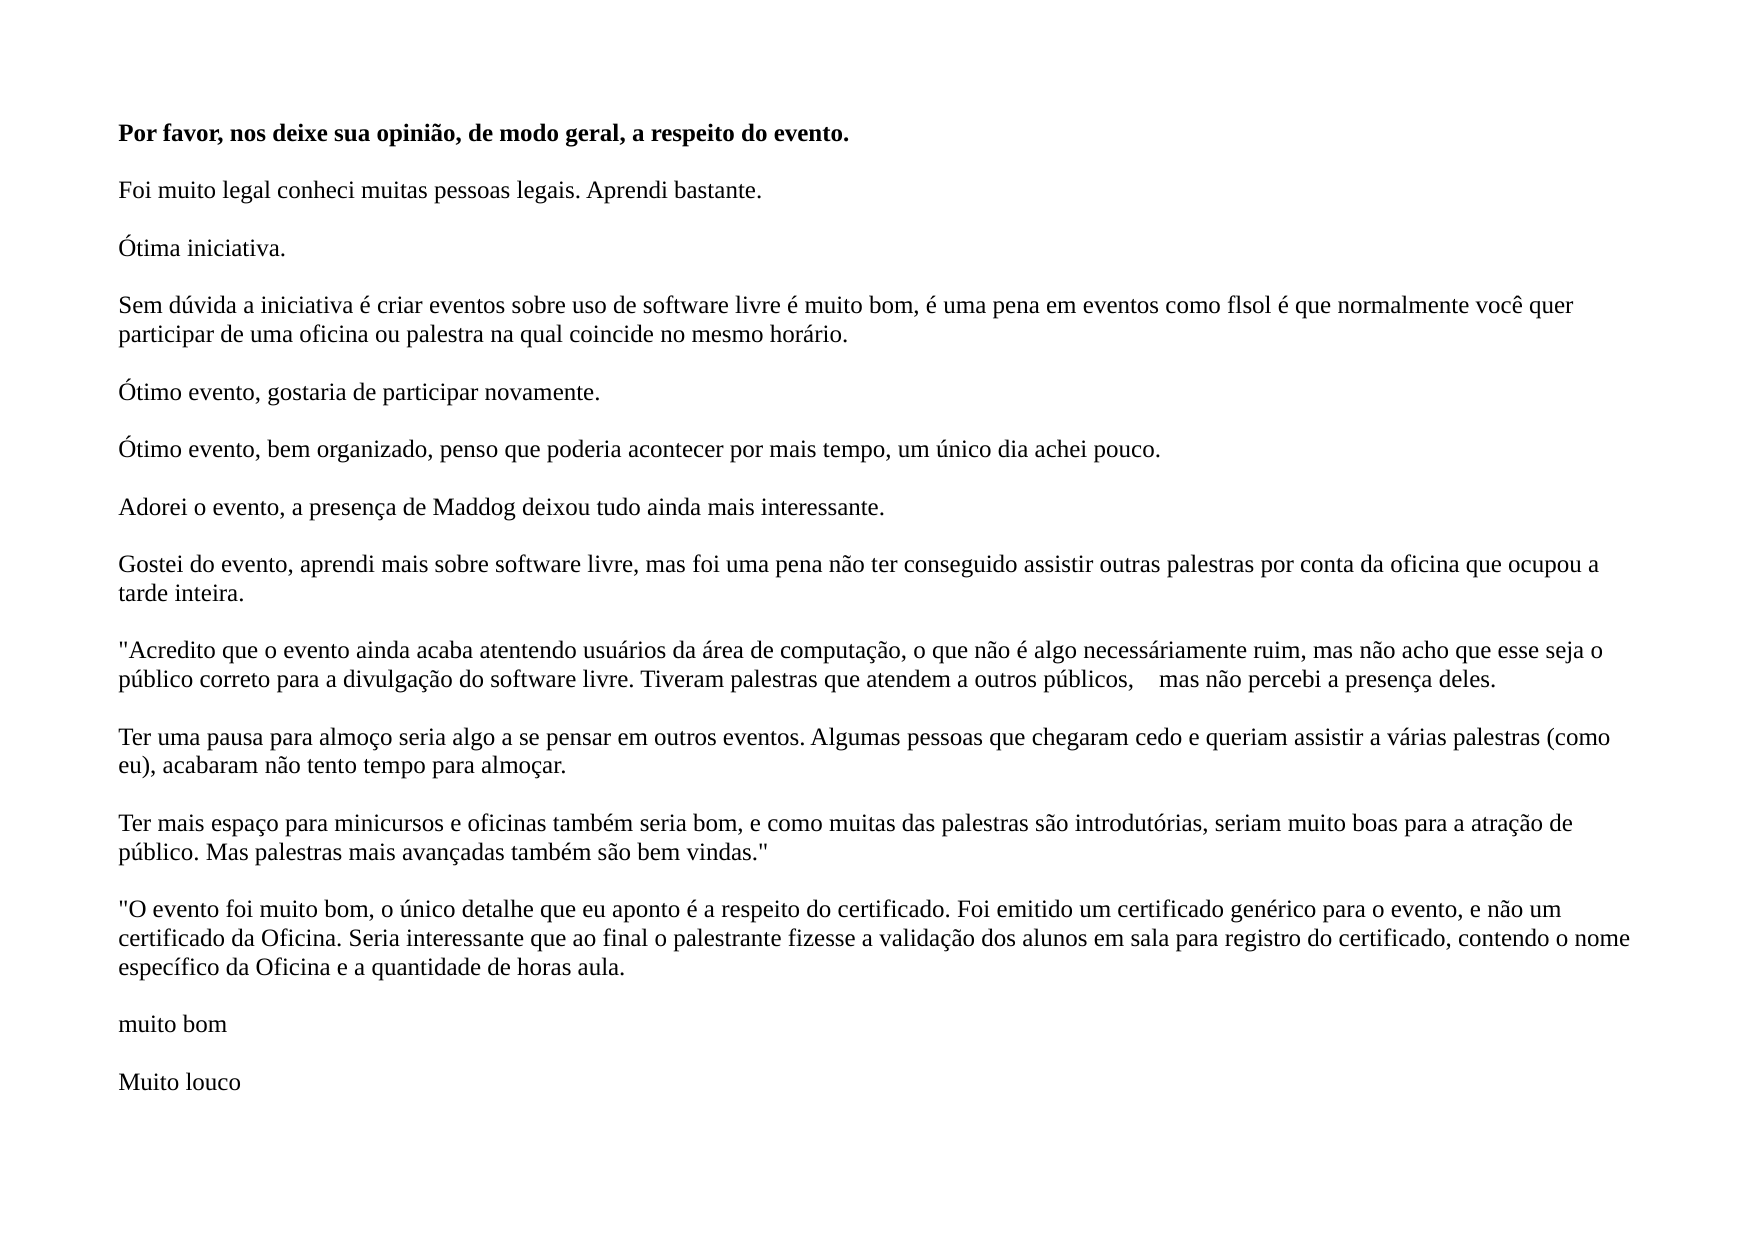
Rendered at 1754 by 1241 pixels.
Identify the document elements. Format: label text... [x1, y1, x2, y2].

text Por favor, nos deixe sua opinião, de modo geral, a respeito do evento. [118, 118, 1636, 147]
text Sem dúvida a iniciativa é criar eventos sobre uso de software livre é muito bom, é uma pena em eventos como flsol é que normalmente você quer participar de uma oficina ou palestra na qual coincide no mesmo horário. [118, 291, 1636, 348]
text Foi muito legal conheci muitas pessoas legais. Aprendi bastante. [118, 176, 1636, 204]
text Adorei o evento, a presença de Maddog deixou tudo ainda mais interessante. [118, 492, 1636, 521]
text Muito louco [118, 1067, 1636, 1096]
text "Acredito que o evento ainda acaba atentendo usuários da área de computação, o que não é algo necessáriamente ruim, mas não acho que esse seja o público correto para a divulgação do software livre. Tiveram palestras que atendem a outros públicos, mas não percebi a presença deles. [118, 636, 1636, 693]
text Gostei do evento, aprendi mais sobre software livre, mas foi uma pena não ter conseguido assistir outras palestras por conta da oficina que ocupou a tarde inteira. [118, 549, 1636, 607]
text Ter uma pausa para almoço seria algo a se pensar em outros eventos. Algumas pessoas que chegaram cedo e queriam assistir a várias palestras (como eu), acabaram não tento tempo para almoçar. [118, 722, 1636, 779]
text Ter mais espaço para minicursos e oficinas também seria bom, e como muitas das palestras são introdutórias, seriam muito boas para a atração de público. Mas palestras mais avançadas também são bem vindas." [118, 808, 1636, 866]
text Ótima iniciativa. [118, 233, 1636, 262]
text Ótimo evento, gostaria de participar novamente. [118, 377, 1636, 406]
text Ótimo evento, bem organizado, penso que poderia acontecer por mais tempo, um único dia achei pouco. [118, 434, 1636, 463]
text muito bom [118, 1009, 1636, 1038]
text "O evento foi muito bom, o único detalhe que eu aponto é a respeito do certificado. Foi emitido um certificado genérico para o evento, e não um certificado da Oficina. Seria interessante que ao final o palestrante fizesse a validação dos alunos em sala para registro do certificado, contendo o nome específico da Oficina e a quantidade de horas aula. [118, 894, 1636, 981]
